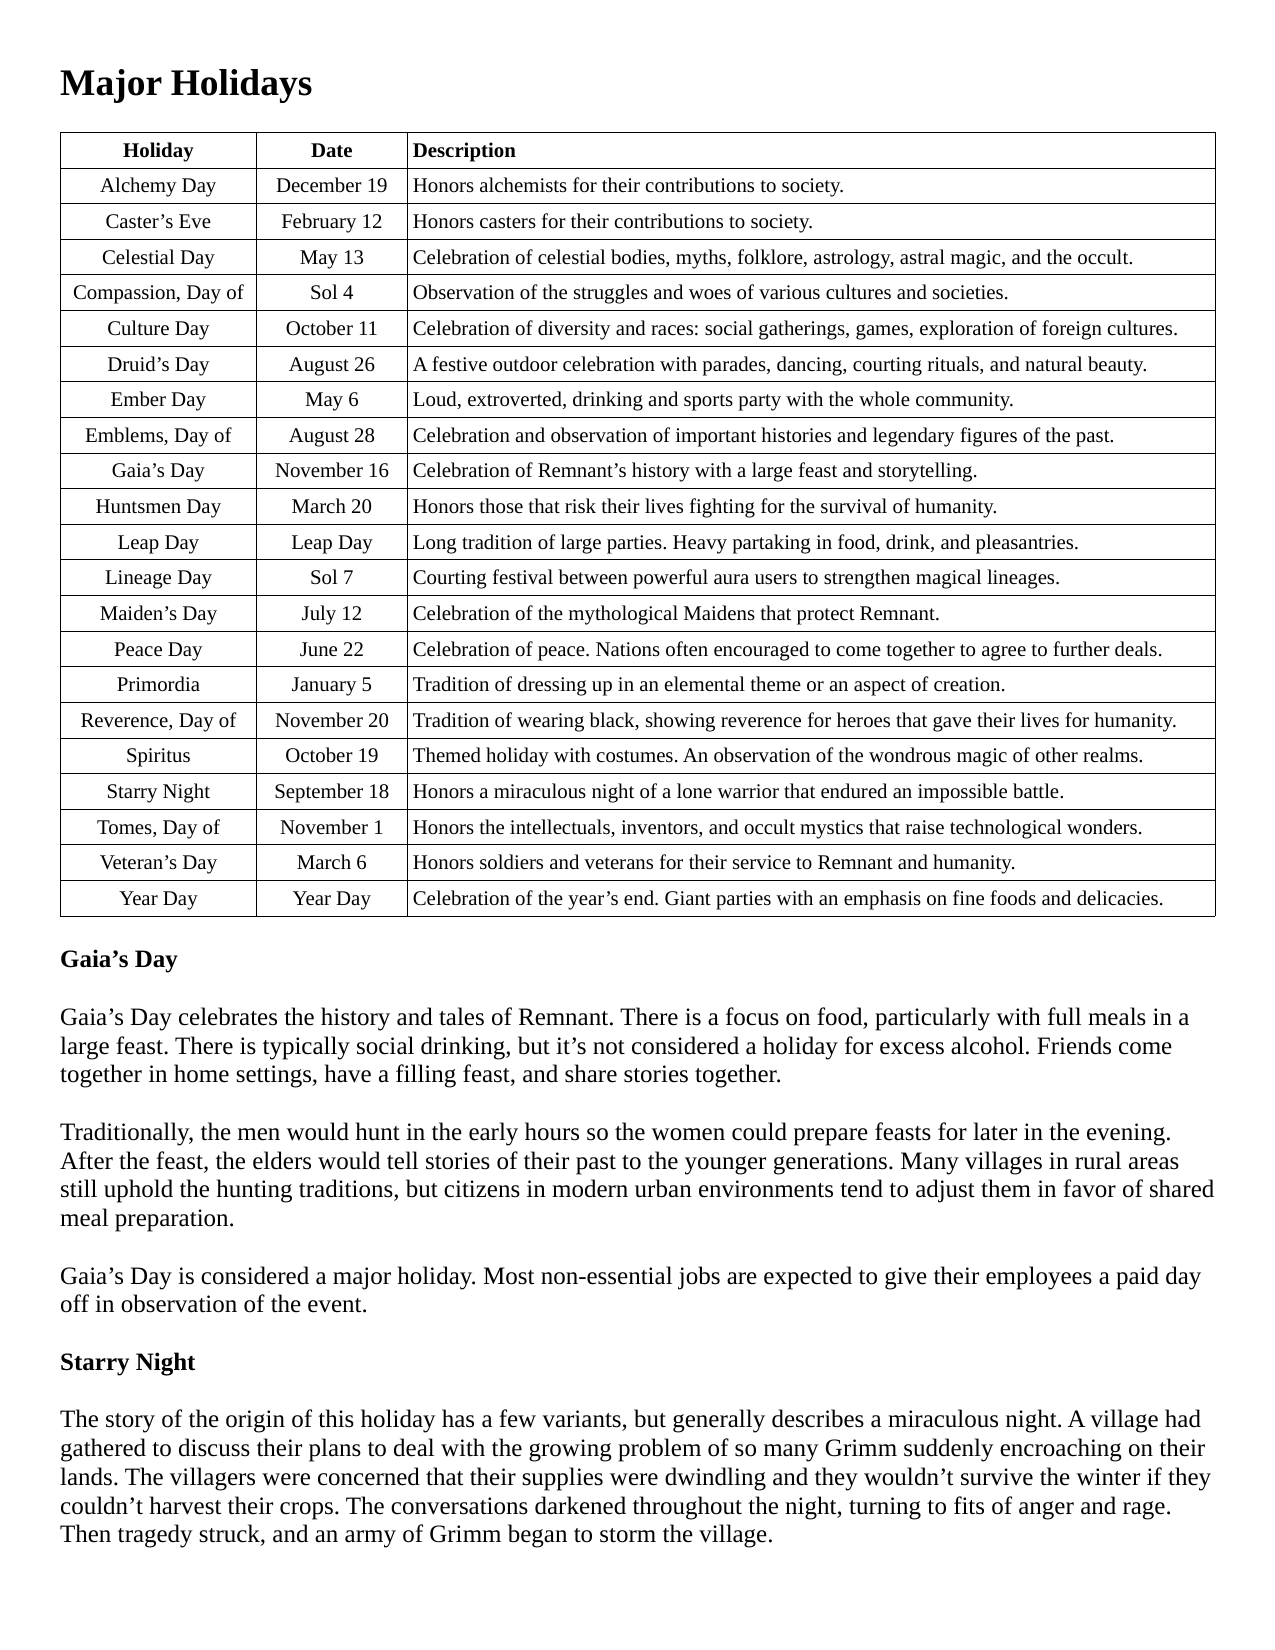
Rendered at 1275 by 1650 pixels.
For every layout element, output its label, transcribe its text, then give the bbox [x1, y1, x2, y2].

table_cell December 19 [257, 169, 407, 203]
table_cell Celestial Day [61, 240, 256, 274]
table_cell Honors soldiers and veterans for their service to Remnant and humanity. [408, 845, 1215, 880]
table_cell March 6 [257, 845, 407, 880]
table_cell October 11 [257, 311, 407, 346]
table_cell Year Day [61, 881, 256, 916]
table_cell Honors a miraculous night of a lone warrior that endured an impossible battle. [408, 774, 1215, 809]
table_header Date [257, 133, 407, 167]
table_cell Spiritus [61, 739, 256, 773]
table_cell Reverence, Day of [61, 703, 256, 737]
table_cell Honors casters for their contributions to society. [408, 204, 1215, 239]
table_cell Celebration of Remnant’s history with a large feast and storytelling. [408, 454, 1215, 488]
table_cell Culture Day [61, 311, 256, 346]
table_cell Long tradition of large parties. Heavy partaking in food, drink, and pleasantries. [408, 525, 1215, 559]
table_cell Celebration of the year’s end. Giant parties with an emphasis on fine foods and delicacies. [408, 881, 1215, 916]
table_cell Celebration and observation of important histories and legendary figures of the past. [408, 418, 1215, 452]
table_cell September 18 [257, 774, 407, 809]
table_cell Celebration of the mythological Maidens that protect Remnant. [408, 596, 1215, 631]
table_cell Alchemy Day [61, 169, 256, 203]
table_cell November 16 [257, 454, 407, 488]
table_cell May 6 [257, 382, 407, 417]
table_cell Honors those that risk their lives fighting for the survival of humanity. [408, 489, 1215, 524]
table_cell Themed holiday with costumes. An observation of the wondrous magic of other realms. [408, 739, 1215, 773]
table_cell Tradition of wearing black, showing reverence for heroes that gave their lives for humanity. [408, 703, 1215, 737]
table_cell Honors the intellectuals, inventors, and occult mystics that raise technological wonders. [408, 810, 1215, 844]
table_cell Peace Day [61, 632, 256, 666]
subtitle Major Holidays [60, 60, 1215, 103]
table_cell Celebration of celestial bodies, myths, folklore, astrology, astral magic, and the occult. [408, 240, 1215, 274]
table_cell October 19 [257, 739, 407, 773]
table_cell Tradition of dressing up in an elemental theme or an aspect of creation. [408, 667, 1215, 702]
table_cell Leap Day [61, 525, 256, 559]
table_cell November 20 [257, 703, 407, 737]
table_cell January 5 [257, 667, 407, 702]
table_cell March 20 [257, 489, 407, 524]
table_cell Emblems, Day of [61, 418, 256, 452]
table_cell Lineage Day [61, 560, 256, 595]
subtitle Gaia’s Day [60, 944, 1215, 973]
text Gaia’s Day celebrates the history and tales of Remnant. There is a focus on food, particularly with full meals in a large feast. There is typically social drinking, but it’s not considered a holiday for excess alcohol. Friends come together in home settings, have a filling feast, and share stories together. [60, 1002, 1215, 1088]
table_cell August 26 [257, 347, 407, 381]
table_cell Starry Night [61, 774, 256, 809]
table_cell Celebration of peace. Nations often encouraged to come together to agree to further deals. [408, 632, 1215, 666]
table_header Description [408, 133, 1215, 167]
table_cell Observation of the struggles and woes of various cultures and societies. [408, 275, 1215, 310]
table_cell Courting festival between powerful aura users to strengthen magical lineages. [408, 560, 1215, 595]
table_cell Celebration of diversity and races: social gatherings, games, exploration of foreign cultures. [408, 311, 1215, 346]
table_cell Compassion, Day of [61, 275, 256, 310]
text The story of the origin of this holiday has a few variants, but generally describes a miraculous night. A village had gathered to discuss their plans to deal with the growing problem of so many Grimm suddenly encroaching on their lands. The villagers were concerned that their supplies were dwindling and they wouldn’t survive the winter if they couldn’t harvest their crops. The conversations darkened throughout the night, turning to fits of anger and rage. Then tragedy struck, and an army of Grimm began to storm the village. [60, 1404, 1215, 1548]
text Gaia’s Day is considered a major holiday. Most non-essential jobs are expected to give their employees a paid day off in observation of the event. [60, 1261, 1215, 1318]
table_cell July 12 [257, 596, 407, 631]
table_cell Veteran’s Day [61, 845, 256, 880]
table_cell February 12 [257, 204, 407, 239]
table_cell Leap Day [257, 525, 407, 559]
table_cell Loud, extroverted, drinking and sports party with the whole community. [408, 382, 1215, 417]
subtitle Starry Night [60, 1347, 1215, 1376]
table_cell A festive outdoor celebration with parades, dancing, courting rituals, and natural beauty. [408, 347, 1215, 381]
table_cell June 22 [257, 632, 407, 666]
table_cell Caster’s Eve [61, 204, 256, 239]
table_cell Ember Day [61, 382, 256, 417]
table_cell Druid’s Day [61, 347, 256, 381]
table_header Holiday [61, 133, 256, 167]
table_cell Year Day [257, 881, 407, 916]
table_cell Gaia’s Day [61, 454, 256, 488]
table_cell Sol 4 [257, 275, 407, 310]
table_cell Sol 7 [257, 560, 407, 595]
table_cell Honors alchemists for their contributions to society. [408, 169, 1215, 203]
table_cell August 28 [257, 418, 407, 452]
table_cell Tomes, Day of [61, 810, 256, 844]
table_cell Maiden’s Day [61, 596, 256, 631]
table_cell May 13 [257, 240, 407, 274]
table_cell Primordia [61, 667, 256, 702]
text Traditionally, the men would hunt in the early hours so the women could prepare feasts for later in the evening. After the feast, the elders would tell stories of their past to the younger generations. Many villages in rural areas still uphold the hunting traditions, but citizens in modern urban environments tend to adjust them in favor of shared meal preparation. [60, 1117, 1215, 1232]
table_cell Huntsmen Day [61, 489, 256, 524]
table_cell November 1 [257, 810, 407, 844]
